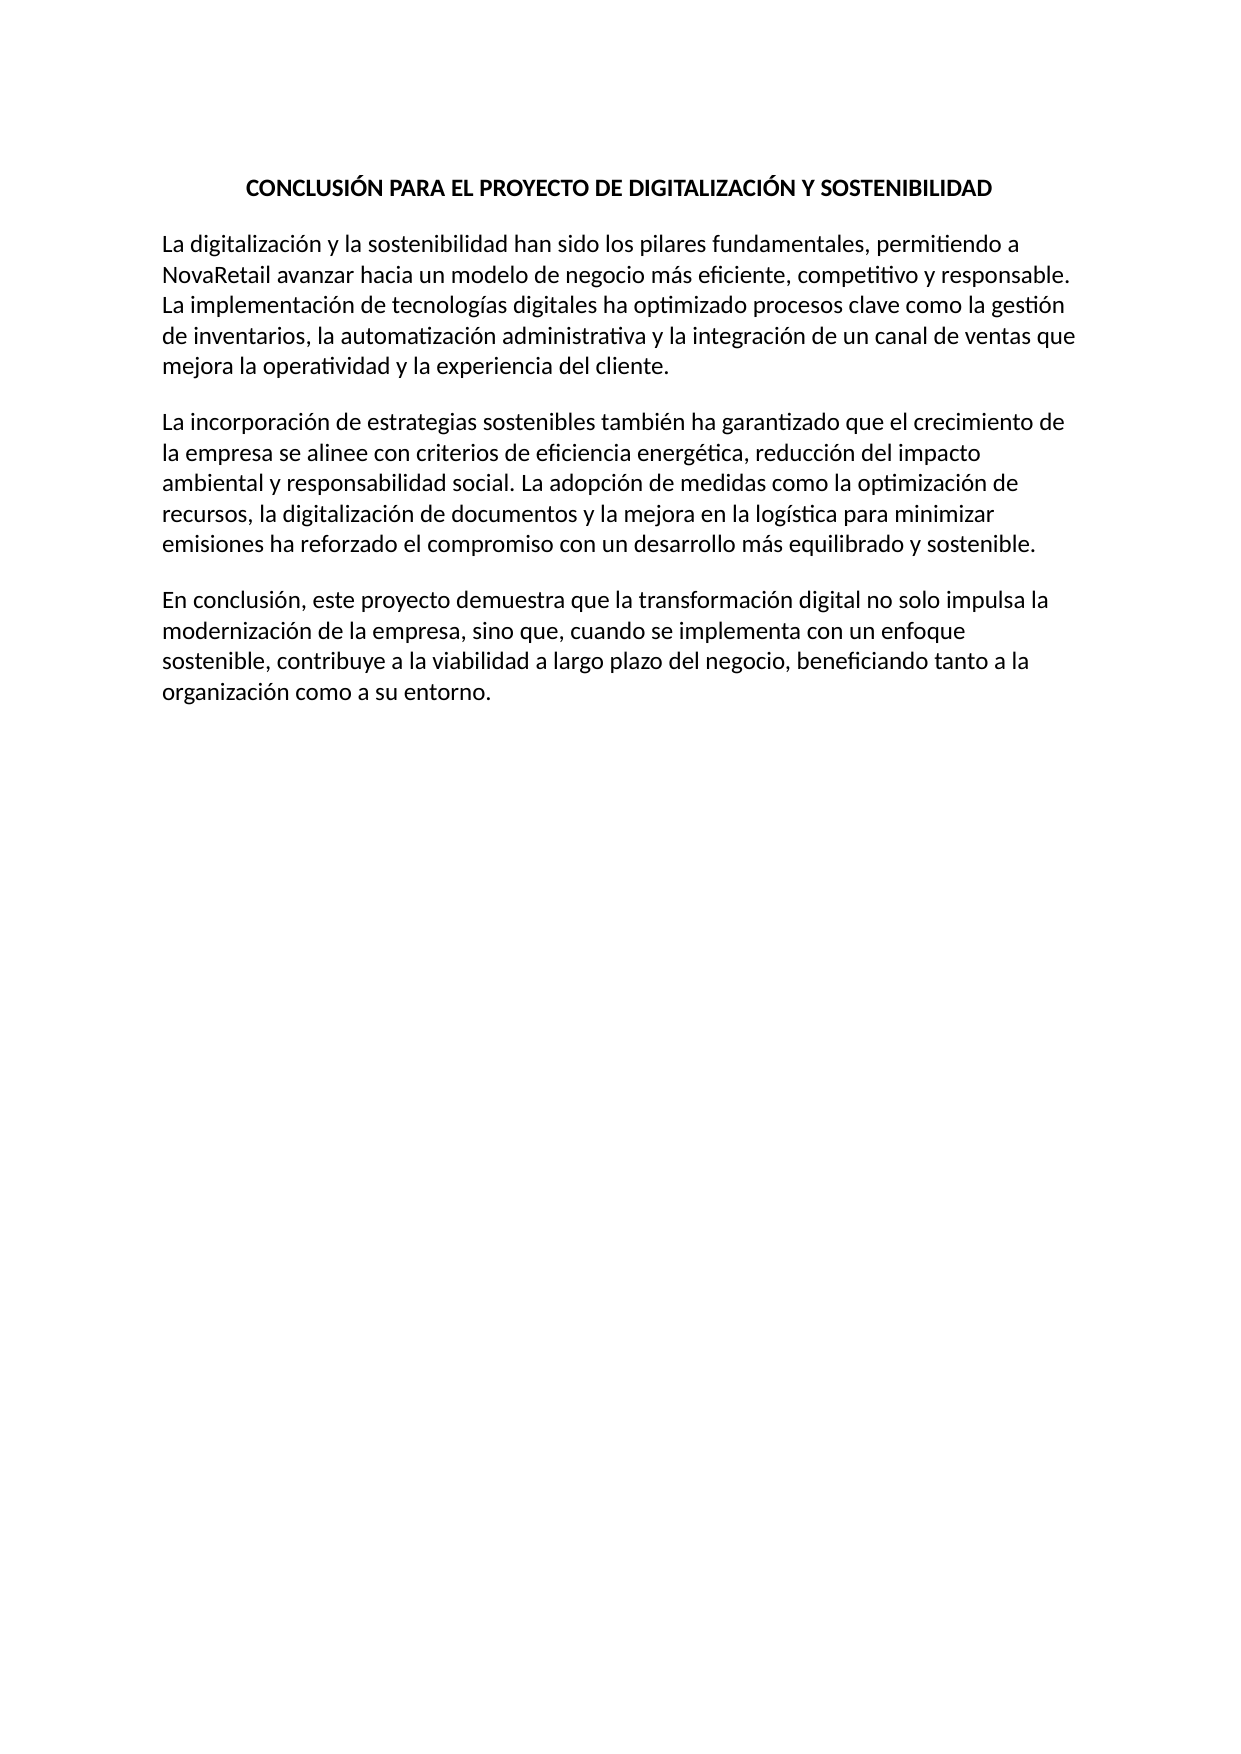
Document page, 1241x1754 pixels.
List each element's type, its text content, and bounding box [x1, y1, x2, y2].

text CONCLUSIÓN PARA EL PROYECTO DE DIGITALIZACIÓN Y SOSTENIBILIDAD [162, 172, 1077, 203]
text La digitalización y la sostenibilidad han sido los pilares fundamentales, permitiendo a NovaRetail avanzar hacia un modelo de negocio más eficiente, competitivo y responsable. La implementación de tecnologías digitales ha optimizado procesos clave como la gestión de inventarios, la automatización administrativa y la integración de un canal de ventas que mejora la operatividad y la experiencia del cliente. [162, 228, 1077, 381]
text La incorporación de estrategias sostenibles también ha garantizado que el crecimiento de la empresa se alinee con criterios de eficiencia energética, reducción del impacto ambiental y responsabilidad social. La adopción de medidas como la optimización de recursos, la digitalización de documentos y la mejora en la logística para minimizar emisiones ha reforzado el compromiso con un desarrollo más equilibrado y sostenible. [162, 406, 1077, 559]
text En conclusión, este proyecto demuestra que la transformación digital no solo impulsa la modernización de la empresa, sino que, cuando se implementa con un enfoque sostenible, contribuye a la viabilidad a largo plazo del negocio, beneficiando tanto a la organización como a su entorno. [162, 584, 1077, 706]
